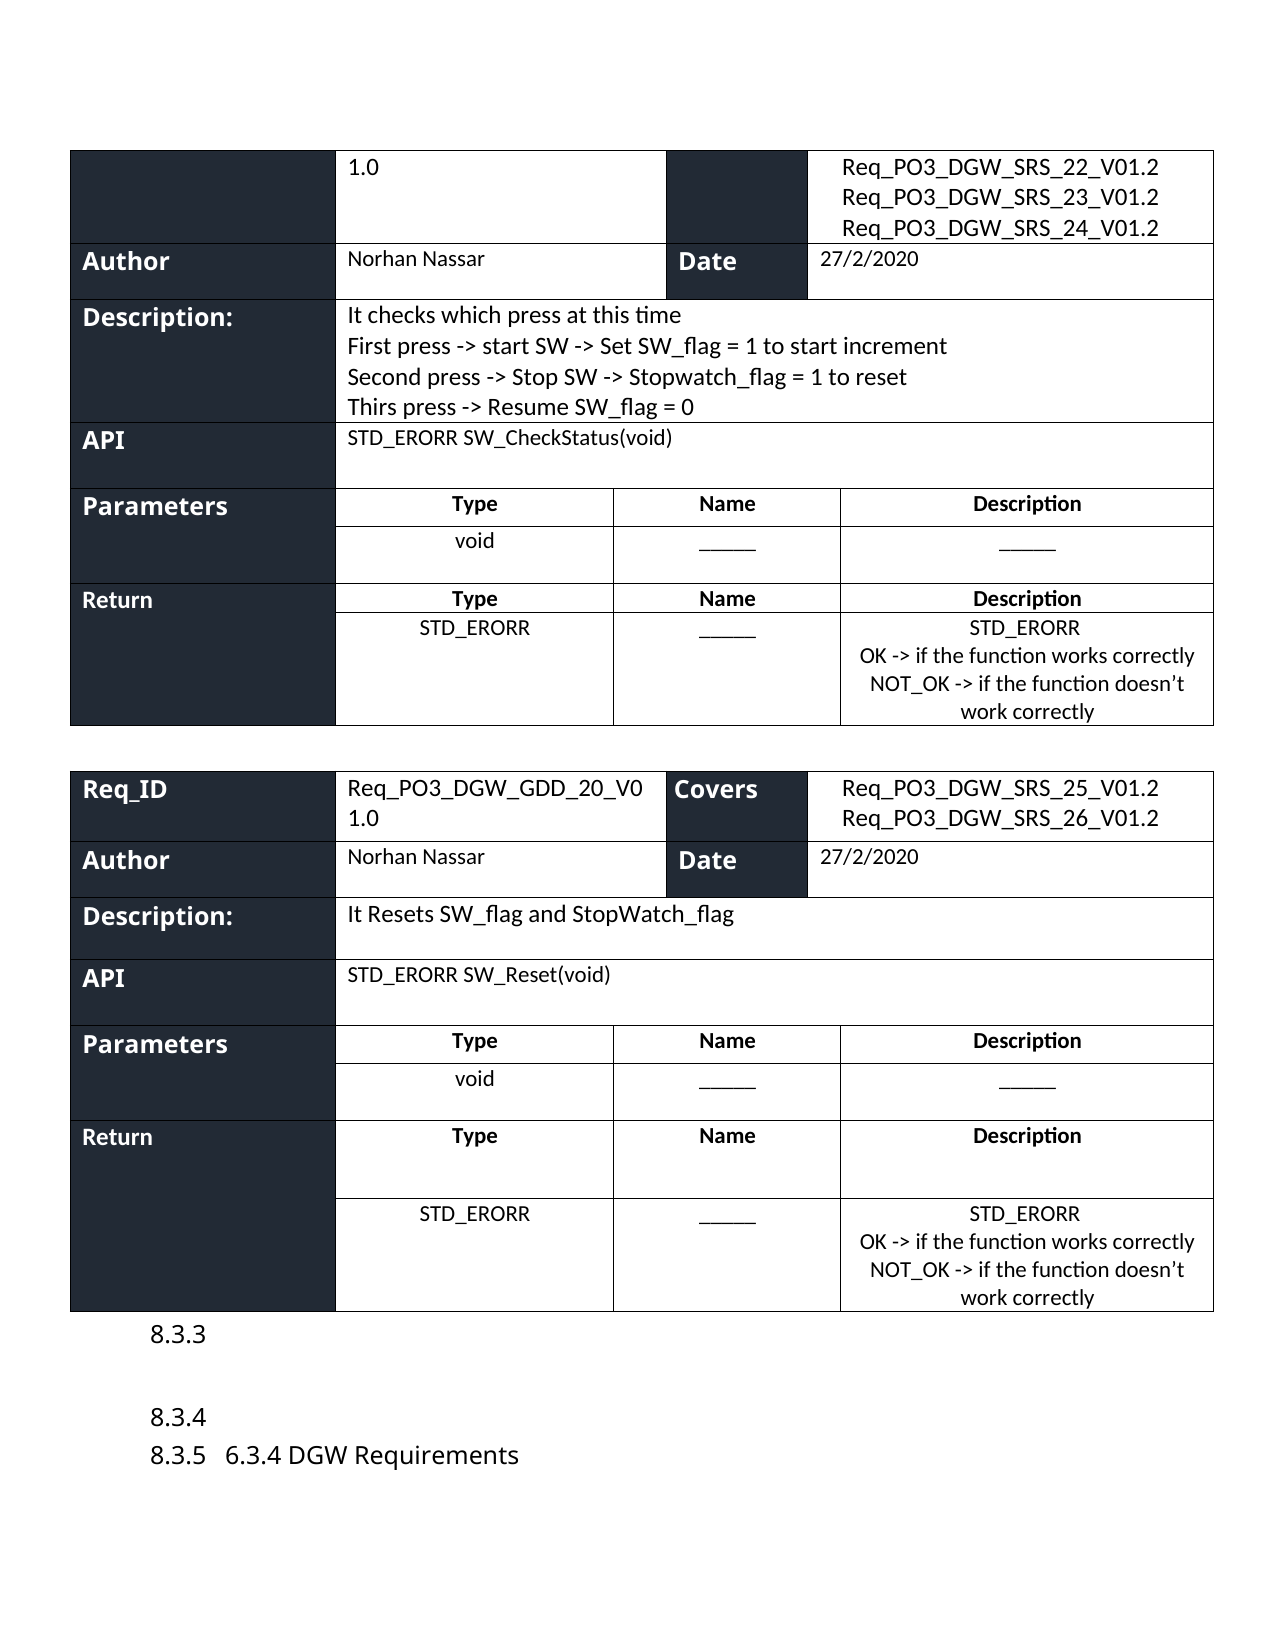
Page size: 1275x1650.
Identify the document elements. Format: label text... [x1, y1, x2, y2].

table_cell Author [71, 842, 335, 897]
table_cell Date [667, 842, 807, 897]
table_cell Date [667, 244, 807, 299]
table_cell Type [336, 584, 613, 612]
table_cell API [71, 423, 335, 488]
table_cell It checks which press at this time First press -> start SW -> Set SW_flag = 1 to start increment Second press -> Stop SW -> Stopwatch_flag = 1 to reset Thirs press -> Resume SW_flag = 0 [336, 300, 1213, 422]
table_cell Description [841, 1121, 1213, 1198]
table_cell _____ [614, 1064, 840, 1120]
table_cell STD_ERORR [336, 613, 613, 725]
table_header 1.0 [336, 151, 666, 243]
table_cell Name [614, 584, 840, 612]
table_cell _____ [614, 527, 840, 583]
table_cell Description [841, 584, 1213, 612]
table_cell _____ [841, 527, 1213, 583]
table_header [667, 151, 807, 243]
table_cell 27/2/2020 [808, 244, 1213, 299]
table_cell Description [841, 1026, 1213, 1063]
table_cell Norhan Nassar [336, 842, 666, 897]
subtitle 6.3.4 DGW Requirements [150, 1437, 1125, 1471]
table_cell Name [614, 1026, 840, 1063]
table_cell API [71, 960, 335, 1025]
table_cell _____ [841, 1064, 1213, 1120]
table_header Req_PO3_DGW_SRS_25_V01.2 Req_PO3_DGW_SRS_26_V01.2 [841, 772, 1213, 841]
table_cell Name [614, 1121, 840, 1198]
table_cell STD_ERORR SW_Reset(void) [336, 960, 1213, 1025]
table_cell It Resets SW_flag and StopWatch_flag [336, 898, 1213, 959]
table_cell Description: [71, 300, 335, 422]
table_cell Author [71, 244, 335, 299]
table_cell STD_ERORR [336, 1199, 613, 1311]
table_header Covers [667, 772, 807, 841]
table_cell Return [71, 584, 335, 725]
table_cell Name [614, 489, 840, 526]
table_header Req_PO3_DGW_GDD_20_V01.0 [336, 772, 666, 841]
table_cell void [336, 1064, 613, 1120]
table_cell 27/2/2020 [808, 842, 1213, 897]
table_header [71, 151, 335, 243]
table_header [808, 772, 841, 841]
table_cell _____ [614, 1199, 840, 1311]
table_cell Description: [71, 898, 335, 959]
table_header Req_ID [71, 772, 335, 841]
table_cell Description [841, 489, 1213, 526]
table_header [808, 151, 841, 243]
table_cell STD_ERORR OK -> if the function works correctly NOT_OK -> if the function doesn’t work correctly [841, 1199, 1213, 1311]
table_cell Parameters [71, 1026, 335, 1120]
table_cell Norhan Nassar [336, 244, 666, 299]
table_cell void [336, 527, 613, 583]
table_cell STD_ERORR OK -> if the function works correctly NOT_OK -> if the function doesn’t work correctly [841, 613, 1213, 725]
table_cell STD_ERORR SW_CheckStatus(void) [336, 423, 1213, 488]
table_cell Return [71, 1121, 335, 1311]
table_cell Type [336, 1026, 613, 1063]
table_cell Type [336, 1121, 613, 1198]
table_header Req_PO3_DGW_SRS_22_V01.2 Req_PO3_DGW_SRS_23_V01.2 Req_PO3_DGW_SRS_24_V01.2 [841, 151, 1213, 243]
table_cell _____ [614, 613, 840, 725]
table_cell Type [336, 489, 613, 526]
table_cell Parameters [71, 489, 335, 583]
